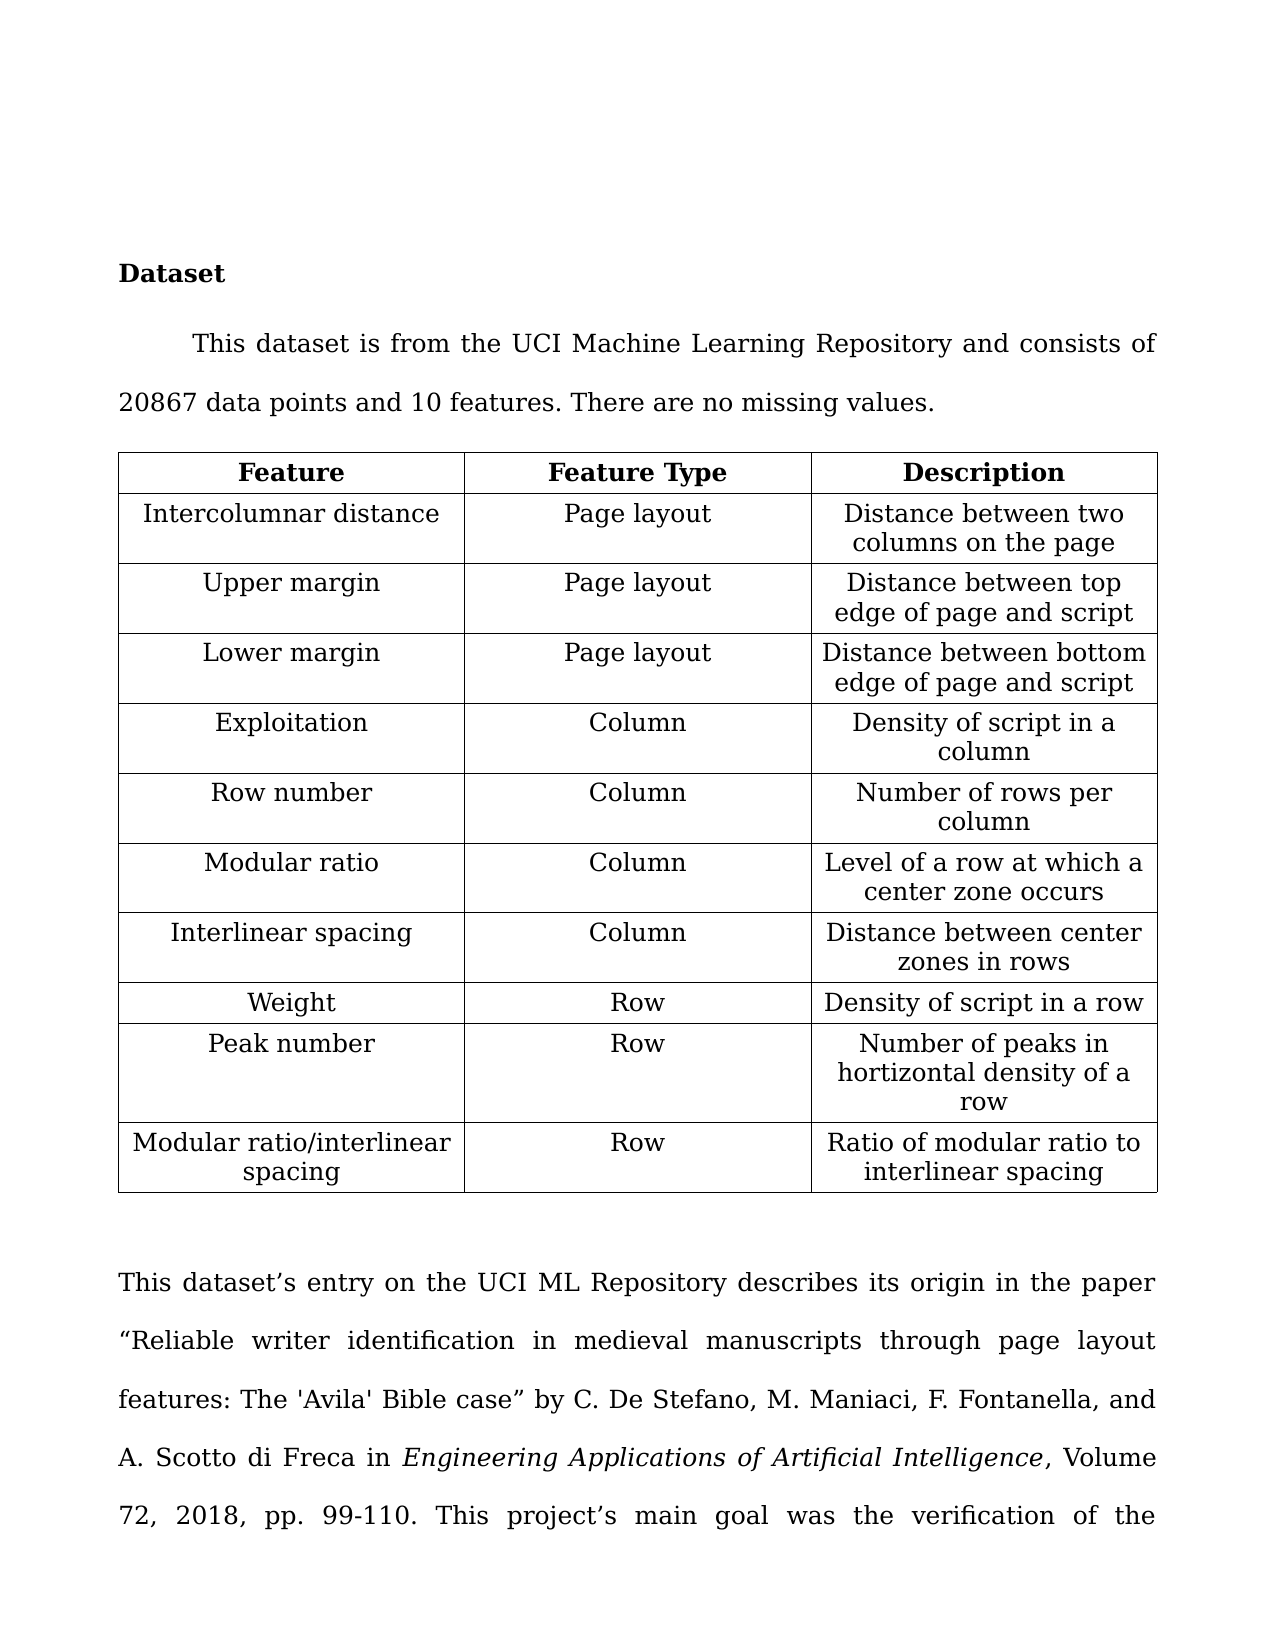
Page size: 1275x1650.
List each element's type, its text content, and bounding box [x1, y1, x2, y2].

table_cell Number of rows per column [812, 774, 1157, 842]
table_cell Column [465, 913, 811, 982]
table_cell Density of script in a row [812, 983, 1157, 1023]
table_cell Modular ratio/interlinear spacing [119, 1123, 464, 1192]
table_cell Ratio of modular ratio to interlinear spacing [812, 1123, 1157, 1192]
table_cell Modular ratio [119, 844, 464, 912]
table_cell Level of a row at which a center zone occurs [812, 844, 1157, 912]
table_cell Page layout [465, 564, 811, 633]
table_cell Distance between top edge of page and script [812, 564, 1157, 633]
text This dataset’s entry on the UCI ML Repository describes its origin in the paper “Reliable writer identification in medieval manuscripts through page layout features: The 'Avila' Bible case” by C. De Stefano, M. Maniaci, F. Fontanella, and A. Scotto di Freca in Engineering Applications of Artificial Intelligence, Volume 72, 2018, pp. 99-110. This project’s main goal was the verification of the [118, 1268, 1157, 1531]
table_cell Upper margin [119, 564, 464, 633]
table_cell Number of peaks in hortizontal density of a row [812, 1024, 1157, 1122]
table_cell Intercolumnar distance [119, 494, 464, 563]
table_cell Distance between bottom edge of page and script [812, 634, 1157, 703]
text Dataset [118, 258, 1157, 288]
table_cell Lower margin [119, 634, 464, 703]
table_cell Weight [119, 983, 464, 1023]
table_cell Row [465, 1123, 811, 1192]
table_header Feature [119, 453, 464, 493]
table_cell Density of script in a column [812, 704, 1157, 772]
table_cell Row [465, 983, 811, 1023]
table_cell Exploitation [119, 704, 464, 772]
table_header Feature Type [465, 453, 811, 493]
table_cell Interlinear spacing [119, 913, 464, 982]
table_cell Peak number [119, 1024, 464, 1122]
table_cell Row number [119, 774, 464, 842]
table_cell Column [465, 844, 811, 912]
table_cell Row [465, 1024, 811, 1122]
table_cell Page layout [465, 634, 811, 703]
text This dataset is from the UCI Machine Learning Repository and consists of 20867 data points and 10 features. There are no missing values. [118, 329, 1157, 417]
table_cell Column [465, 704, 811, 772]
table_header Description [812, 453, 1157, 493]
table_cell Column [465, 774, 811, 842]
table_cell Distance between two columns on the page [812, 494, 1157, 563]
table_cell Page layout [465, 494, 811, 563]
table_cell Distance between center zones in rows [812, 913, 1157, 982]
